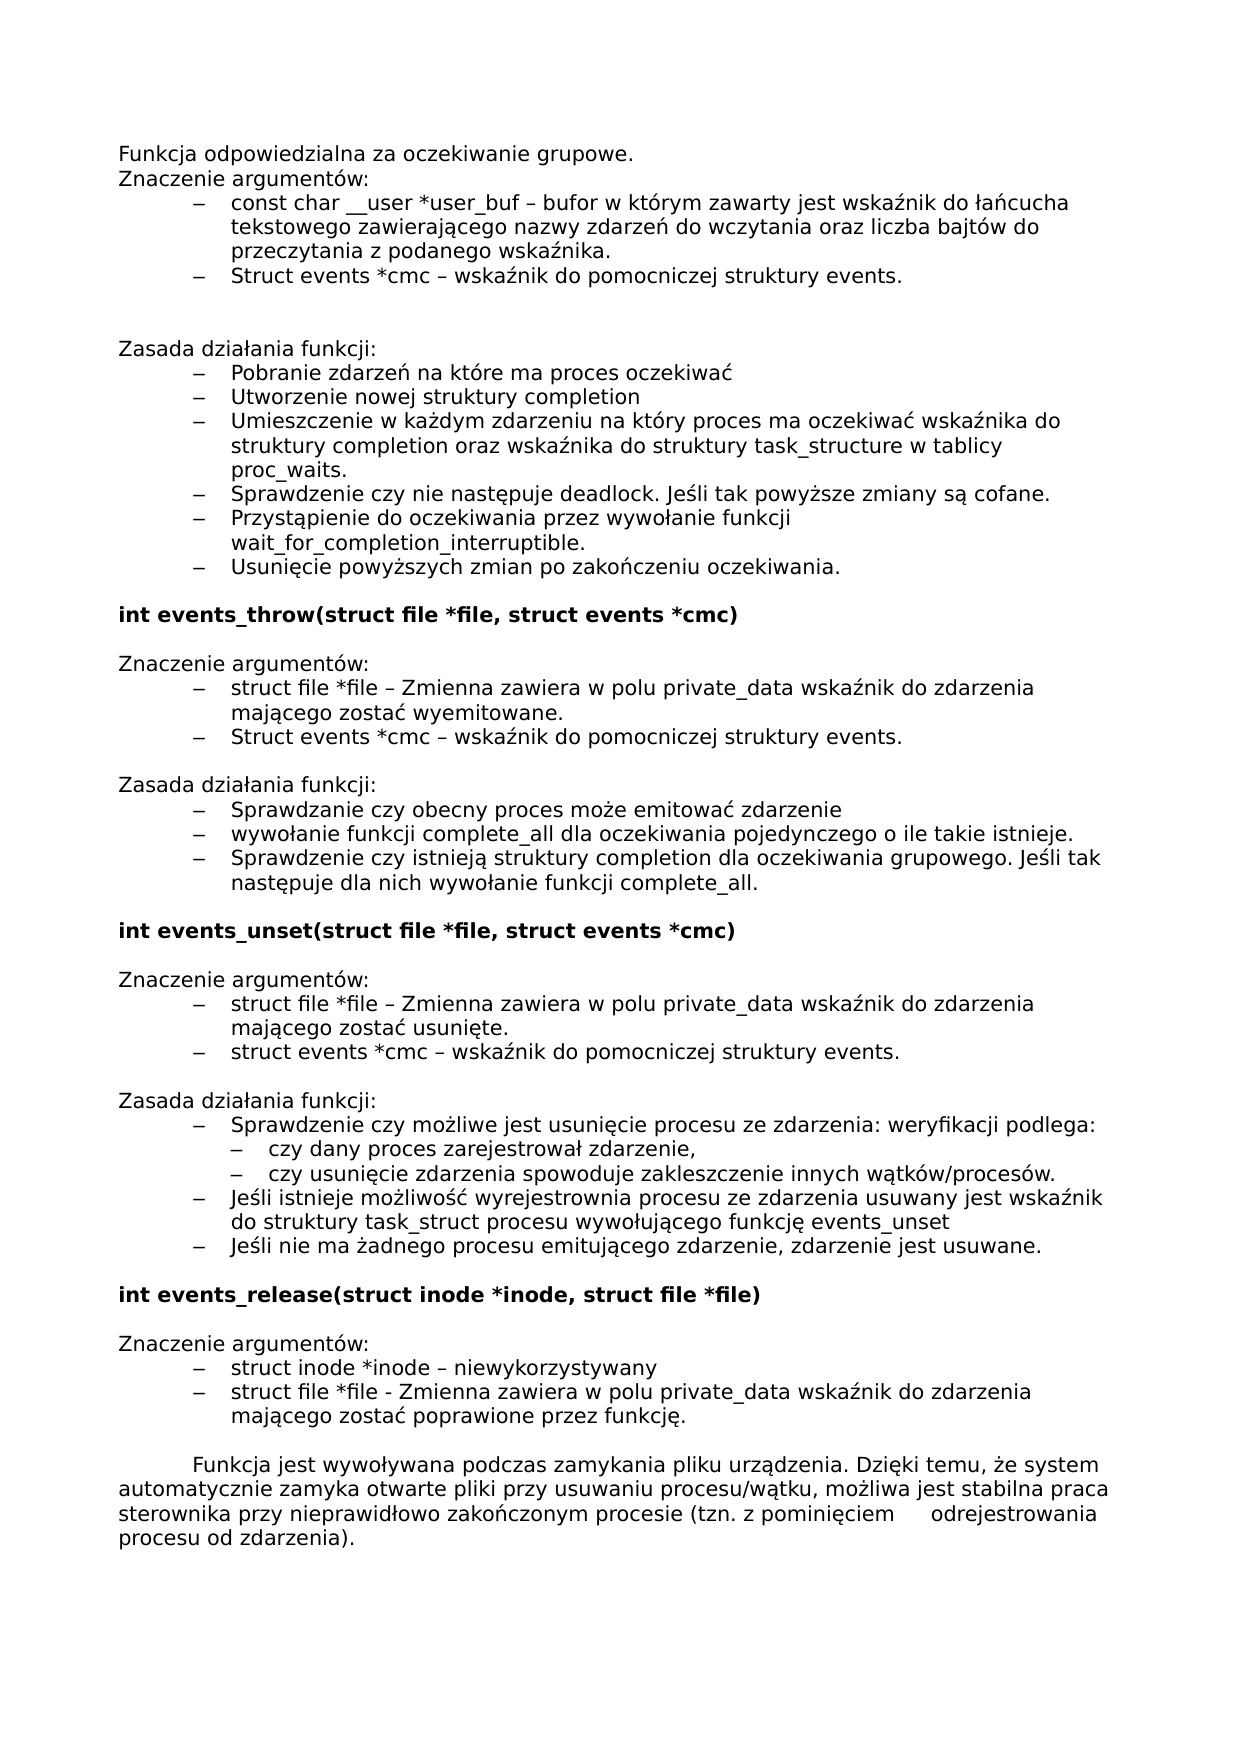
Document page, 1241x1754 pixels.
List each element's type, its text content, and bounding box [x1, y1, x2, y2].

list Sprawdzenie czy istnieją struktury completion dla oczekiwania grupowego. Jeśli tak następuje dla nich wywołanie funkcji complete_all. [193, 846, 1122, 895]
list Sprawdzenie czy nie następuje deadlock. Jeśli tak powyższe zmiany są cofane. [193, 482, 1122, 506]
list Struct events *cmc – wskaźnik do pomocniczej struktury events. [193, 264, 1122, 288]
list Umieszczenie w każdym zdarzeniu na który proces ma oczekiwać wskaźnika do struktury completion oraz wskaźnika do struktury task_structure w tablicy proc_waits. [193, 409, 1122, 482]
text int events_unset(struct file *file, struct events *cmc) [118, 919, 1122, 943]
list Przystąpienie do oczekiwania przez wywołanie funkcji wait_for_completion_interruptible. [193, 506, 1122, 555]
list Jeśli istnieje możliwość wyrejestrownia procesu ze zdarzenia usuwany jest wskaźnik do struktury task_struct procesu wywołującego funkcję events_unset [193, 1186, 1122, 1234]
list struct file *file – Zmienna zawiera w polu private_data wskaźnik do zdarzenia mającego zostać usunięte. [193, 992, 1122, 1040]
list czy usunięcie zdarzenia spowoduje zakleszczenie innych wątków/procesów. [231, 1162, 1122, 1186]
list wywołanie funkcji complete_all dla oczekiwania pojedynczego o ile takie istnieje. [193, 822, 1122, 846]
list struct file *file - Zmienna zawiera w polu private_data wskaźnik do zdarzenia mającego zostać poprawione przez funkcję. [193, 1380, 1122, 1429]
list const char __user *user_buf – bufor w którym zawarty jest wskaźnik do łańcucha tekstowego zawierającego nazwy zdarzeń do wczytania oraz liczba bajtów do przeczytania z podanego wskaźnika. [193, 191, 1122, 264]
list struct events *cmc – wskaźnik do pomocniczej struktury events. [193, 1040, 1122, 1065]
list czy dany proces zarejestrował zdarzenie, [231, 1137, 1122, 1162]
text Znaczenie argumentów: [118, 1332, 1122, 1356]
list Utworzenie nowej struktury completion [193, 385, 1122, 409]
text Zasada działania funkcji: [118, 337, 1122, 361]
list struct inode *inode – niewykorzystywany [193, 1356, 1122, 1380]
list Struct events *cmc – wskaźnik do pomocniczej struktury events. [193, 725, 1122, 749]
text int events_throw(struct file *file, struct events *cmc) [118, 603, 1122, 628]
text Funkcja jest wywoływana podczas zamykania pliku urządzenia. Dzięki temu, że system automatycznie zamyka otwarte pliki przy usuwaniu procesu/wątku, możliwa jest stabilna praca sterownika przy nieprawidłowo zakończonym procesie (tzn. z pominięciem odrejestrowania procesu od zdarzenia). [118, 1453, 1122, 1550]
text Funkcja odpowiedzialna za oczekiwanie grupowe. [118, 142, 1122, 167]
text Znaczenie argumentów: [118, 968, 1122, 992]
text Zasada działania funkcji: [118, 773, 1122, 798]
text Znaczenie argumentów: [118, 652, 1122, 676]
text Zasada działania funkcji: [118, 1089, 1122, 1113]
text int events_release(struct inode *inode, struct file *file) [118, 1283, 1122, 1307]
list Sprawdzenie czy możliwe jest usunięcie procesu ze zdarzenia: weryfikacji podlega: [193, 1113, 1122, 1137]
list Pobranie zdarzeń na które ma proces oczekiwać [193, 361, 1122, 385]
list Sprawdzanie czy obecny proces może emitować zdarzenie [193, 798, 1122, 822]
list struct file *file – Zmienna zawiera w polu private_data wskaźnik do zdarzenia mającego zostać wyemitowane. [193, 676, 1122, 725]
text Znaczenie argumentów: [118, 167, 1122, 191]
list Usunięcie powyższych zmian po zakończeniu oczekiwania. [193, 555, 1122, 579]
list Jeśli nie ma żadnego procesu emitującego zdarzenie, zdarzenie jest usuwane. [193, 1234, 1122, 1259]
